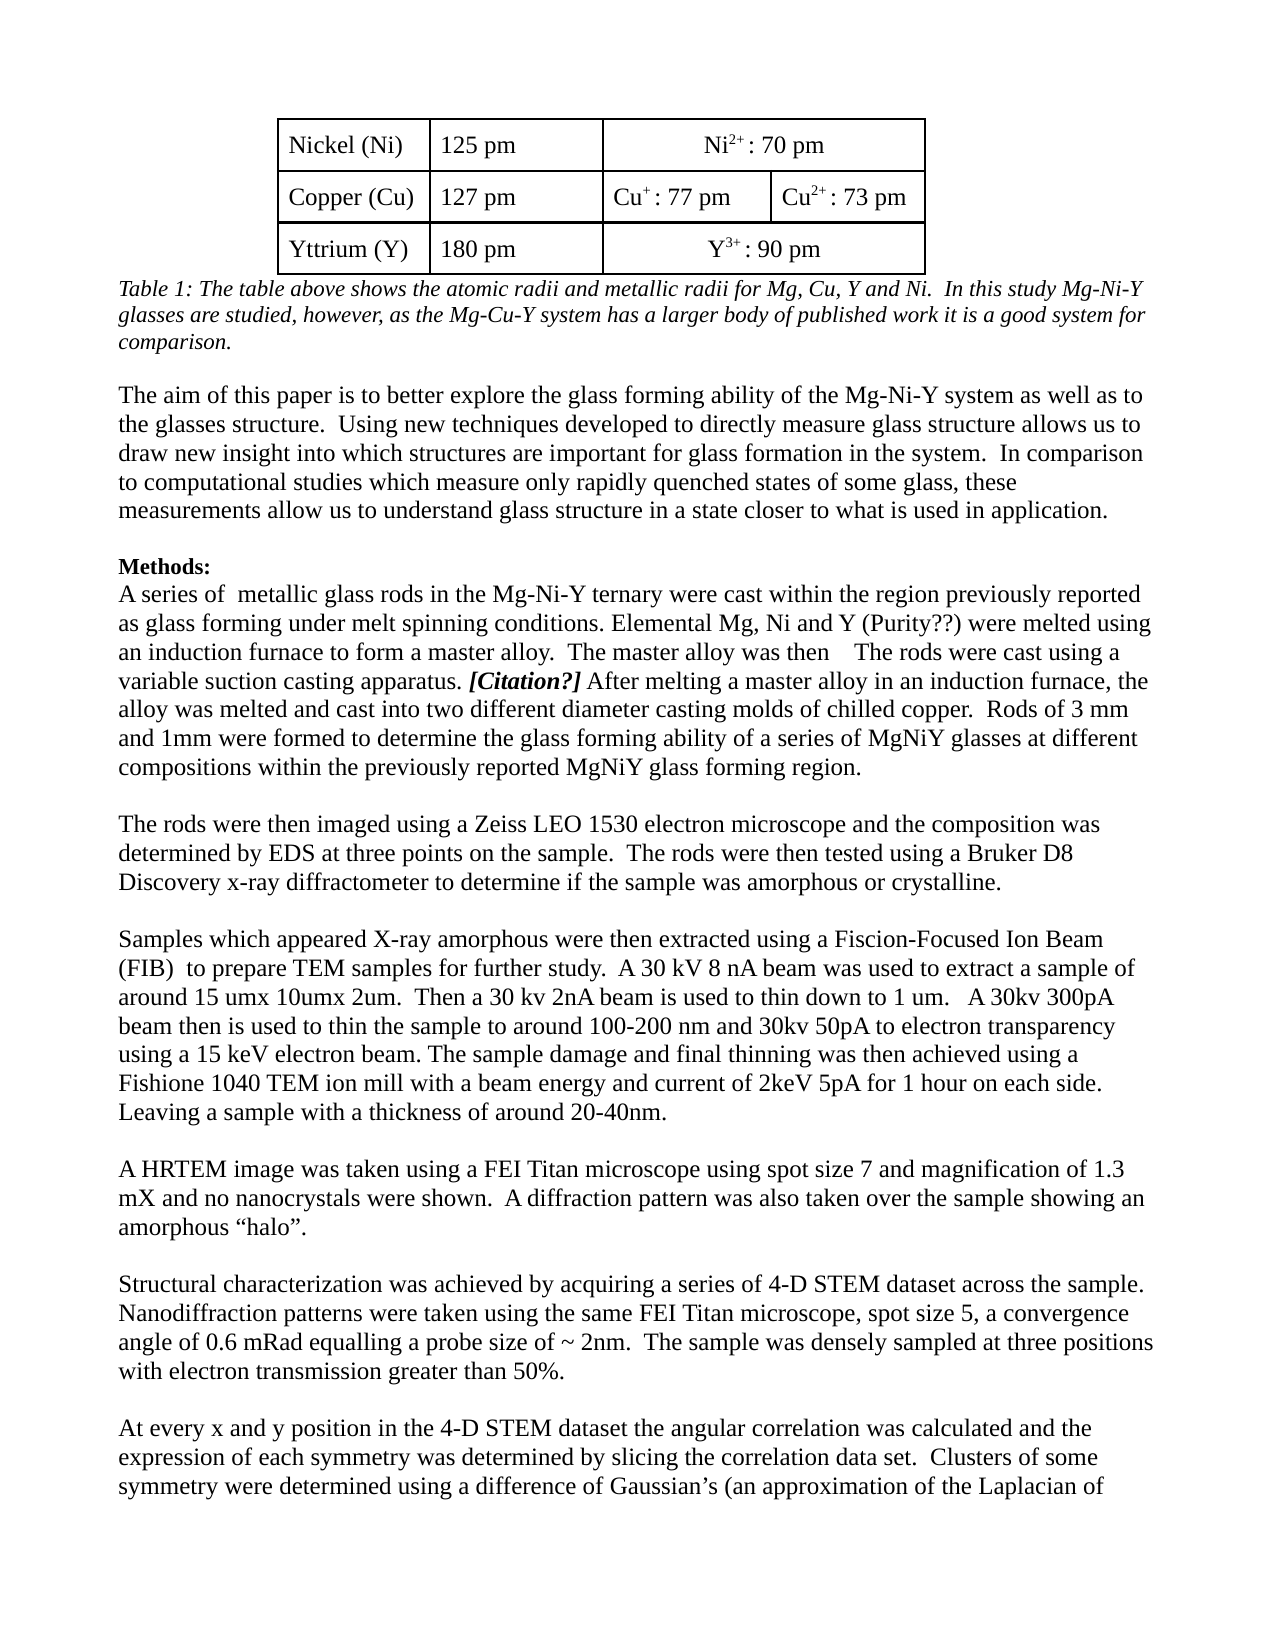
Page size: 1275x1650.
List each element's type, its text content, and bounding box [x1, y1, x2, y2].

table_cell Yttrium (Y) [279, 224, 429, 273]
table_cell Y3+ : 90 pm [604, 224, 924, 273]
text Table 1: The table above shows the atomic radii and metallic radii for Mg, Cu, Y and Ni. In this study Mg-Ni-Y glasses are studied, however, as the Mg-Cu-Y system has a larger body of published work it is a good system for comparison. [118, 275, 1157, 354]
table_cell Cu2+ : 73 pm [772, 172, 924, 221]
table_cell 127 pm [431, 172, 602, 221]
text Samples which appeared X-ray amorphous were then extracted using a Fiscion-Focused Ion Beam (FIB) to prepare TEM samples for further study. A 30 kV 8 nA beam was used to extract a sample of around 15 umx 10umx 2um. Then a 30 kv 2nA beam is used to thin down to 1 um. A 30kv 300pA beam then is used to thin the sample to around 100-200 nm and 30kv 50pA to electron transparency using a 15 keV electron beam. The sample damage and final thinning was then achieved using a Fishione 1040 TEM ion mill with a beam energy and current of 2keV 5pA for 1 hour on each side. Leaving a sample with a thickness of around 20-40nm. [118, 924, 1157, 1126]
text Structural characterization was achieved by acquiring a series of 4-D STEM dataset across the sample. Nanodiffraction patterns were taken using the same FEI Titan microscope, spot size 5, a convergence angle of 0.6 mRad equalling a probe size of ~ 2nm. The sample was densely sampled at three positions with electron transmission greater than 50%. [118, 1269, 1157, 1384]
text A HRTEM image was taken using a FEI Titan microscope using spot size 7 and magnification of 1.3 mX and no nanocrystals were shown. A diffraction pattern was also taken over the sample showing an amorphous “halo”. [118, 1154, 1157, 1241]
table_cell Ni2+ : 70 pm [604, 120, 924, 170]
table_cell Copper (Cu) [279, 172, 429, 221]
table_cell Cu+ : 77 pm [604, 172, 770, 221]
text The aim of this paper is to better explore the glass forming ability of the Mg-Ni-Y system as well as to the glasses structure. Using new techniques developed to directly measure glass structure allows us to draw new insight into which structures are important for glass formation in the system. In comparison to computational studies which measure only rapidly quenched states of some glass, these measurements allow us to understand glass structure in a state closer to what is used in application. [118, 381, 1157, 524]
subtitle Methods: [118, 553, 1157, 579]
table_cell 125 pm [431, 120, 602, 170]
table_cell Nickel (Ni) [279, 120, 429, 170]
text A series of metallic glass rods in the Mg-Ni-Y ternary were cast within the region previously reported as glass forming under melt spinning conditions. Elemental Mg, Ni and Y (Purity??) were melted using an induction furnace to form a master alloy. The master alloy was then The rods were cast using a variable suction casting apparatus. [Citation?] After melting a master alloy in an induction furnace, the alloy was melted and cast into two different diameter casting molds of chilled copper. Rods of 3 mm and 1mm were formed to determine the glass forming ability of a series of MgNiY glasses at different compositions within the previously reported MgNiY glass forming region. [118, 579, 1157, 781]
table_cell 180 pm [431, 224, 602, 273]
text The rods were then imaged using a Zeiss LEO 1530 electron microscope and the composition was determined by EDS at three points on the sample. The rods were then tested using a Bruker D8 Discovery x-ray diffractometer to determine if the sample was amorphous or crystalline. [118, 809, 1157, 896]
text At every x and y position in the 4-D STEM dataset the angular correlation was calculated and the expression of each symmetry was determined by slicing the correlation data set. Clusters of some symmetry were determined using a difference of Gaussian’s (an approximation of the Laplacian of [118, 1413, 1157, 1499]
